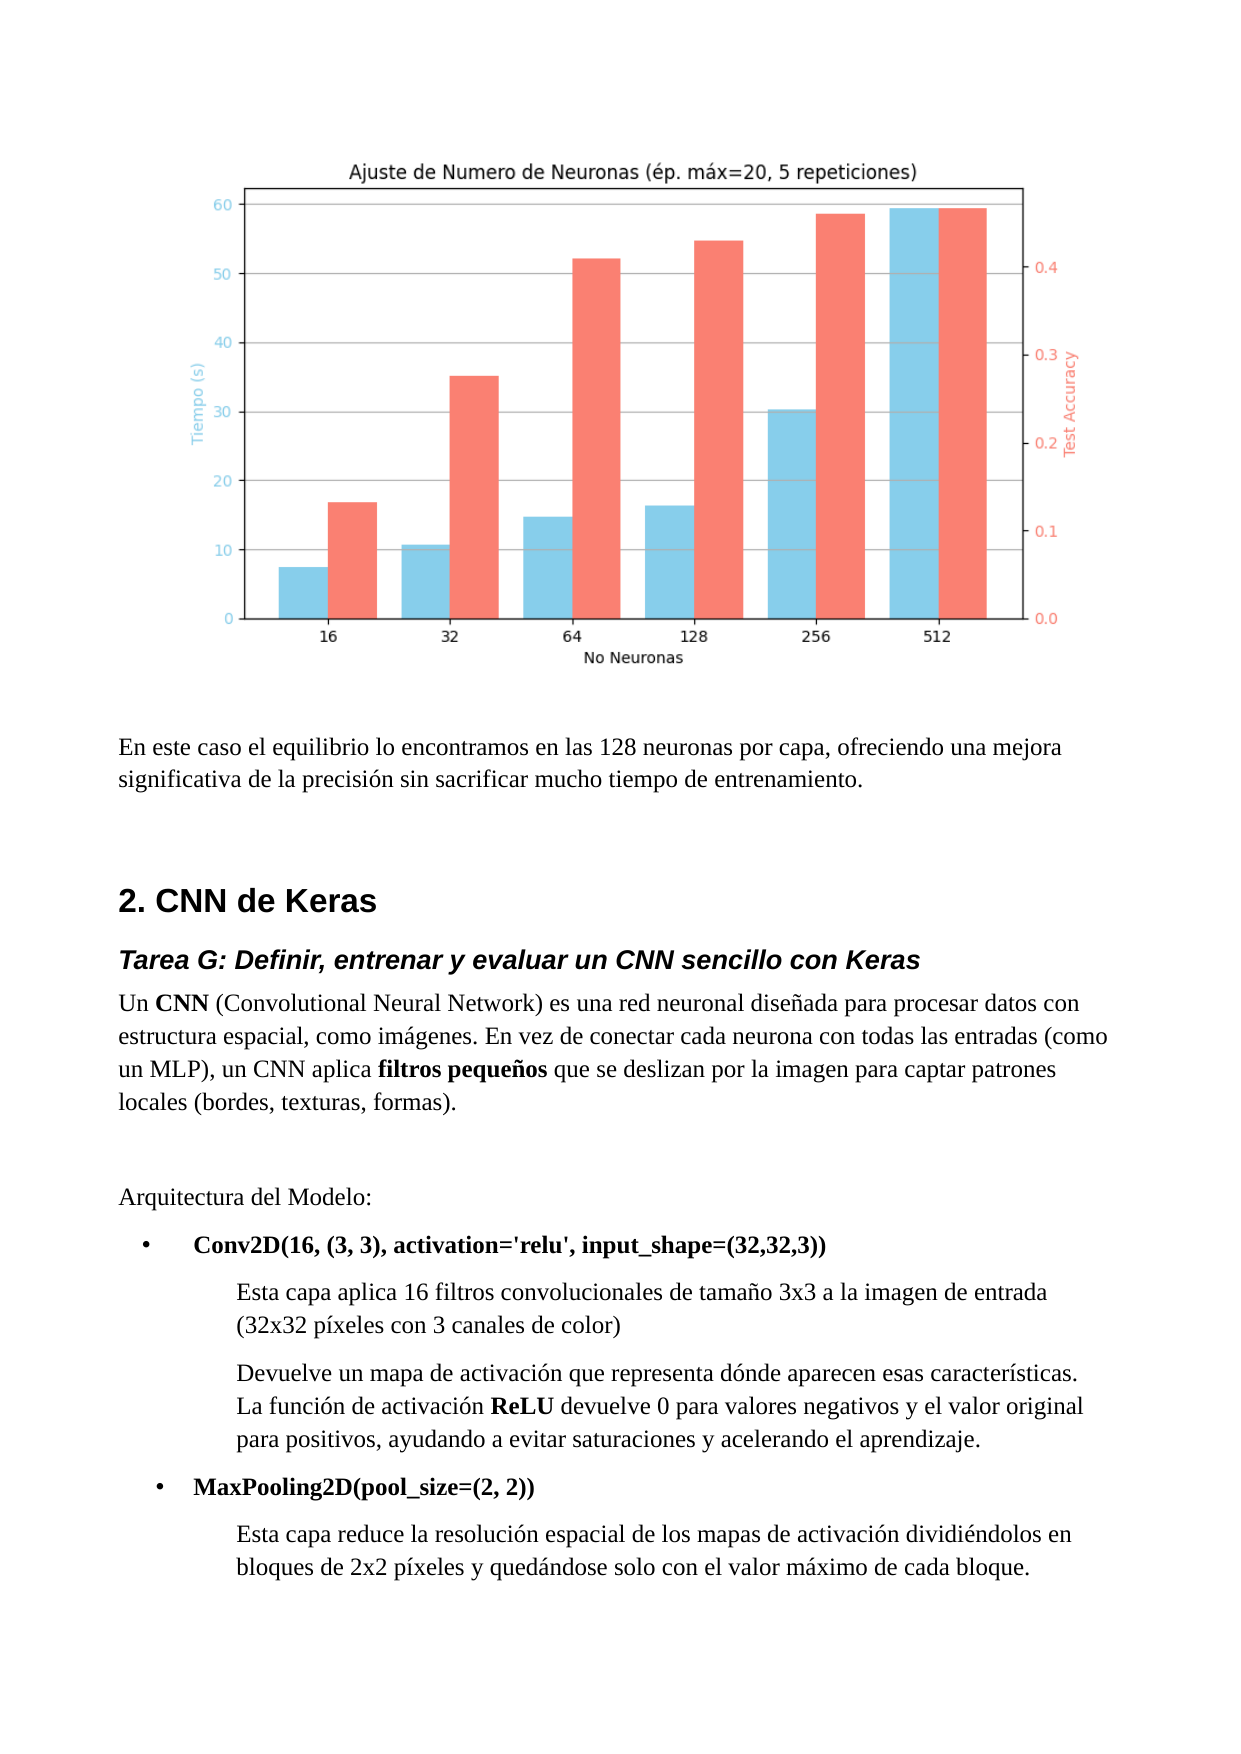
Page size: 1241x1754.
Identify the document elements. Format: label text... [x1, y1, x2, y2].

list MaxPooling2D(pool_size=(2, 2)) [156, 1472, 1122, 1500]
text En este caso el equilibrio lo encontramos en las 128 neuronas por capa, ofreciendo una mejora significativa de la precisión sin sacrificar mucho tiempo de entrenamiento. [118, 732, 1122, 793]
list Esta capa reduce la resolución espacial de los mapas de activación dividiéndolos en bloques de 2x2 píxeles y quedándose solo con el valor máximo de cada bloque. [201, 1519, 1122, 1581]
text Un CNN (Convolutional Neural Network) es una red neuronal diseñada para procesar datos con estructura espacial, como imágenes. En vez de conectar cada neurona con todas las entradas (como un MLP), un CNN aplica filtros pequeños que se deslizan por la imagen para captar patrones locales (bordes, texturas, formas). [118, 988, 1122, 1116]
picture [118, 122, 1123, 680]
list Devuelve un mapa de activación que representa dónde aparecen esas características. La función de activación ReLU devuelve 0 para valores negativos y el valor original para positivos, ayudando a evitar saturaciones y acelerando el aprendizaje. [201, 1358, 1122, 1453]
text Arquitectura del Modelo: [118, 1182, 1122, 1211]
list Conv2D(16, (3, 3), activation='relu', input_shape=(32,32,3)) [142, 1230, 1122, 1258]
subtitle Tarea G: Definir, entrenar y evaluar un CNN sencillo con Keras [118, 944, 1122, 975]
subtitle 2. CNN de Keras [118, 881, 1122, 919]
list Esta capa aplica 16 filtros convolucionales de tamaño 3x3 a la imagen de entrada (32x32 píxeles con 3 canales de color) [236, 1277, 1122, 1339]
